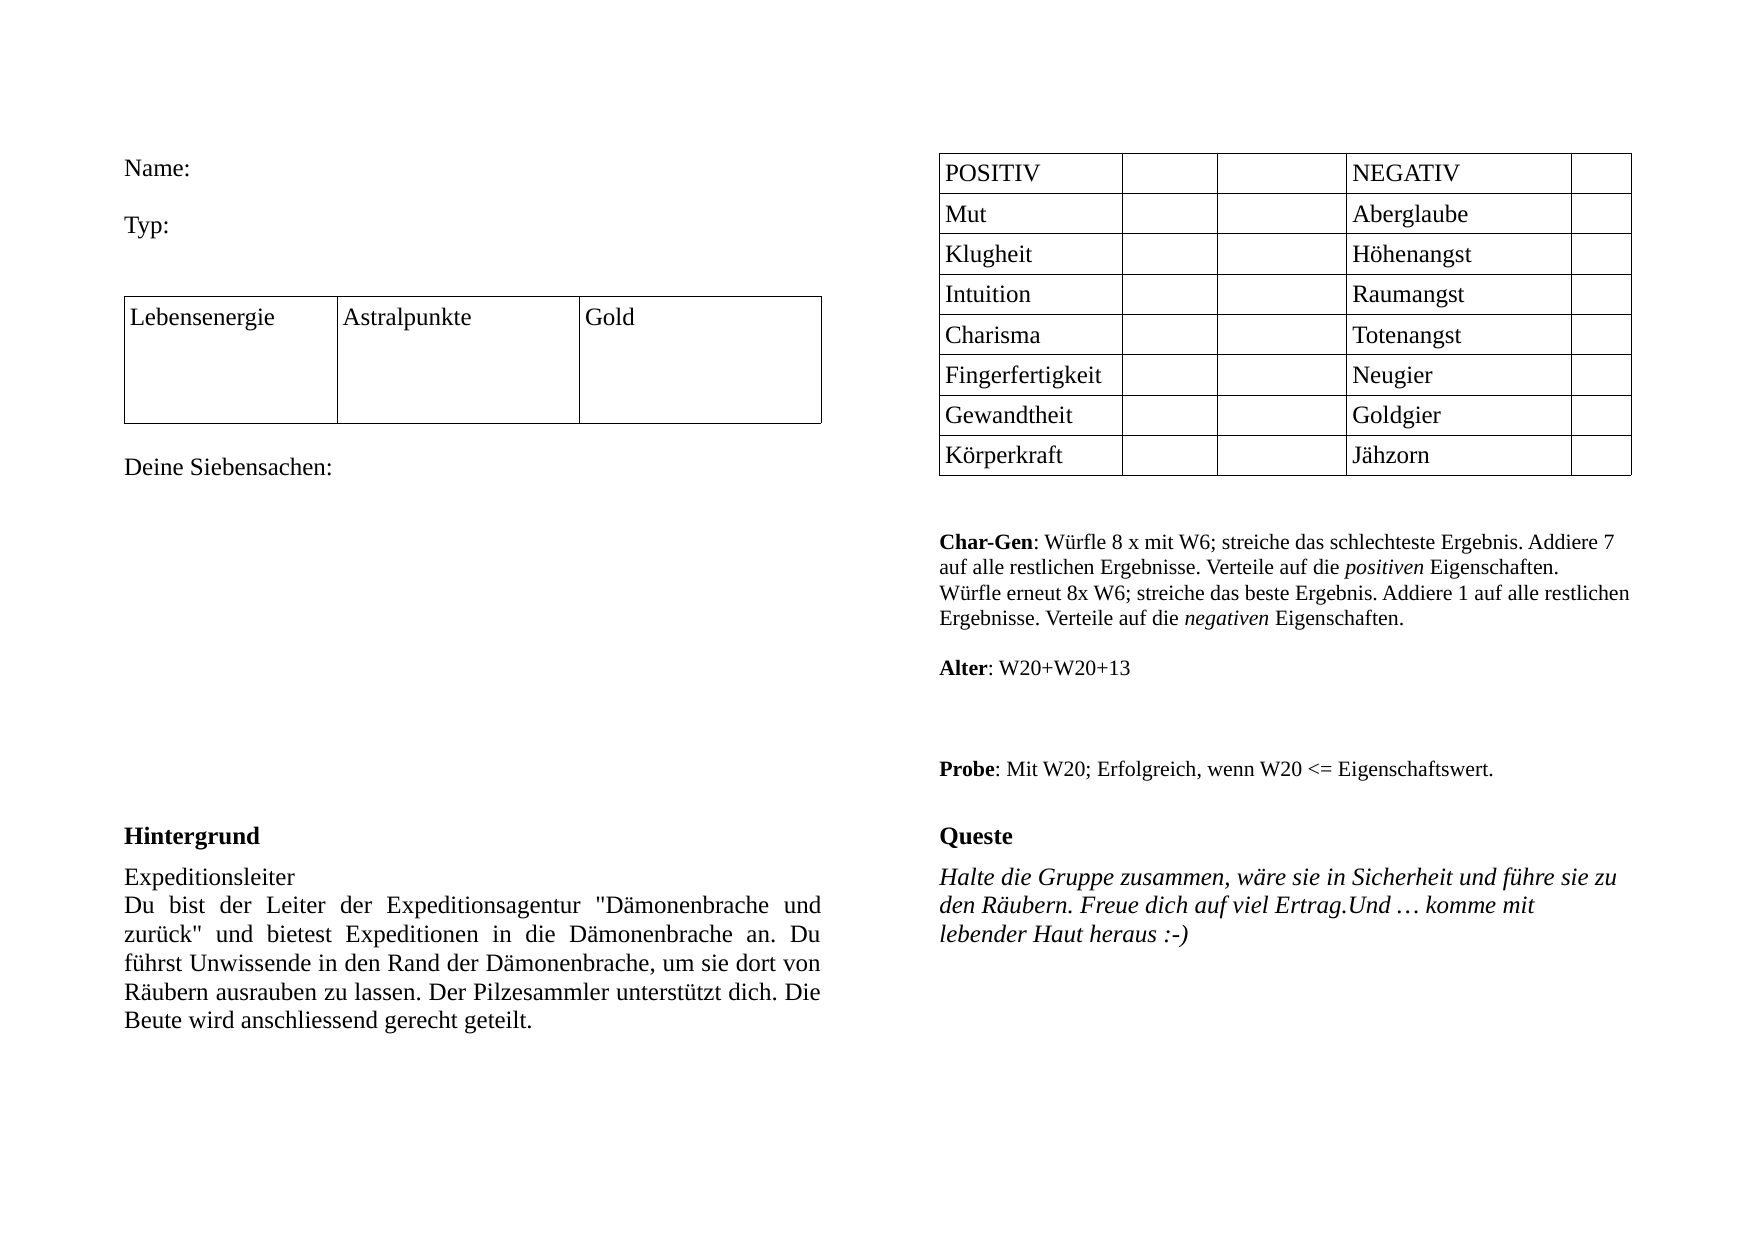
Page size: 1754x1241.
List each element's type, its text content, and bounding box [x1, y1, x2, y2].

table_cell [1218, 355, 1346, 394]
table_cell [1572, 436, 1631, 475]
table_cell Aberglaube [1347, 194, 1571, 233]
table_cell [1572, 315, 1631, 354]
table_cell Gewandtheit [940, 396, 1122, 435]
table_cell [1572, 355, 1631, 394]
table_cell Goldgier [1347, 396, 1571, 435]
table_header NEGATIV [1347, 154, 1571, 193]
table_cell [1572, 194, 1631, 233]
table_cell Raumangst [1347, 275, 1571, 314]
table_cell [1218, 194, 1346, 233]
table_cell Fingerfertigkeit [940, 355, 1122, 394]
table_cell [1123, 355, 1217, 394]
table_header Gold [580, 297, 821, 423]
table_cell [1123, 275, 1217, 314]
table_cell [1123, 194, 1217, 233]
table_header [1123, 154, 1217, 193]
table_cell Expeditionsleiter Du bist der Leiter der Expeditionsagentur "Dämonenbrache und zurück" und bietest Expeditionen in die Dämonenbrache an. Du führst Unwissende in den Rand der Dämonenbrache, um sie dort von Räubern ausrauben zu lassen. Der Pilzesammler unterstützt dich. Die Beute wird anschliessend gerecht geteilt. [118, 856, 827, 1040]
table_cell Queste [933, 816, 1636, 856]
table_cell Hintergrund [118, 816, 827, 856]
table_cell [1218, 315, 1346, 354]
table_cell [1572, 275, 1631, 314]
table_cell Charisma [940, 315, 1122, 354]
table_header Lebensenergie [125, 297, 337, 423]
table_cell [1218, 436, 1346, 475]
table_cell Totenangst [1347, 315, 1571, 354]
table_cell Neugier [1347, 355, 1571, 394]
table_cell [1218, 396, 1346, 435]
table_cell [827, 856, 933, 1040]
table_cell [1123, 436, 1217, 475]
table_header [1218, 154, 1346, 193]
table_cell [1572, 396, 1631, 435]
table_cell Halte die Gruppe zusammen, wäre sie in Sicherheit und führe sie zu den Räubern. Freue dich auf viel Ertrag.Und … komme mit lebender Haut heraus :-) [933, 856, 1636, 1040]
table_cell [1218, 234, 1346, 273]
table_header Name: Typ: Deine Siebensachen: [118, 147, 827, 816]
table_cell [1572, 234, 1631, 273]
table_cell Intuition [940, 275, 1122, 314]
table_cell [1123, 315, 1217, 354]
table_cell [827, 816, 933, 856]
table_header [827, 147, 933, 816]
table_cell [1123, 396, 1217, 435]
table_cell [1218, 275, 1346, 314]
table_cell [1123, 234, 1217, 273]
table_header POSITIV [940, 154, 1122, 193]
table_cell Körperkraft [940, 436, 1122, 475]
table_cell Mut [940, 194, 1122, 233]
table_cell Klugheit [940, 234, 1122, 273]
table_header Char-Gen: Würfle 8 x mit W6; streiche das schlechteste Ergebnis. Addiere 7 auf alle restlichen Ergebnisse. Verteile auf die positiven Eigenschaften. Würfle erneut 8x W6; streiche das beste Ergebnis. Addiere 1 auf alle restlichen Ergebnisse. Verteile auf die negativen Eigenschaften. Alter: W20+W20+13 Probe: Mit W20; Erfolgreich, wenn W20 <= Eigenschaftswert. [933, 147, 1636, 816]
table_cell Jähzorn [1347, 436, 1571, 475]
table_header [1572, 154, 1631, 193]
table_cell Höhenangst [1347, 234, 1571, 273]
table_header Astralpunkte [338, 297, 579, 423]
